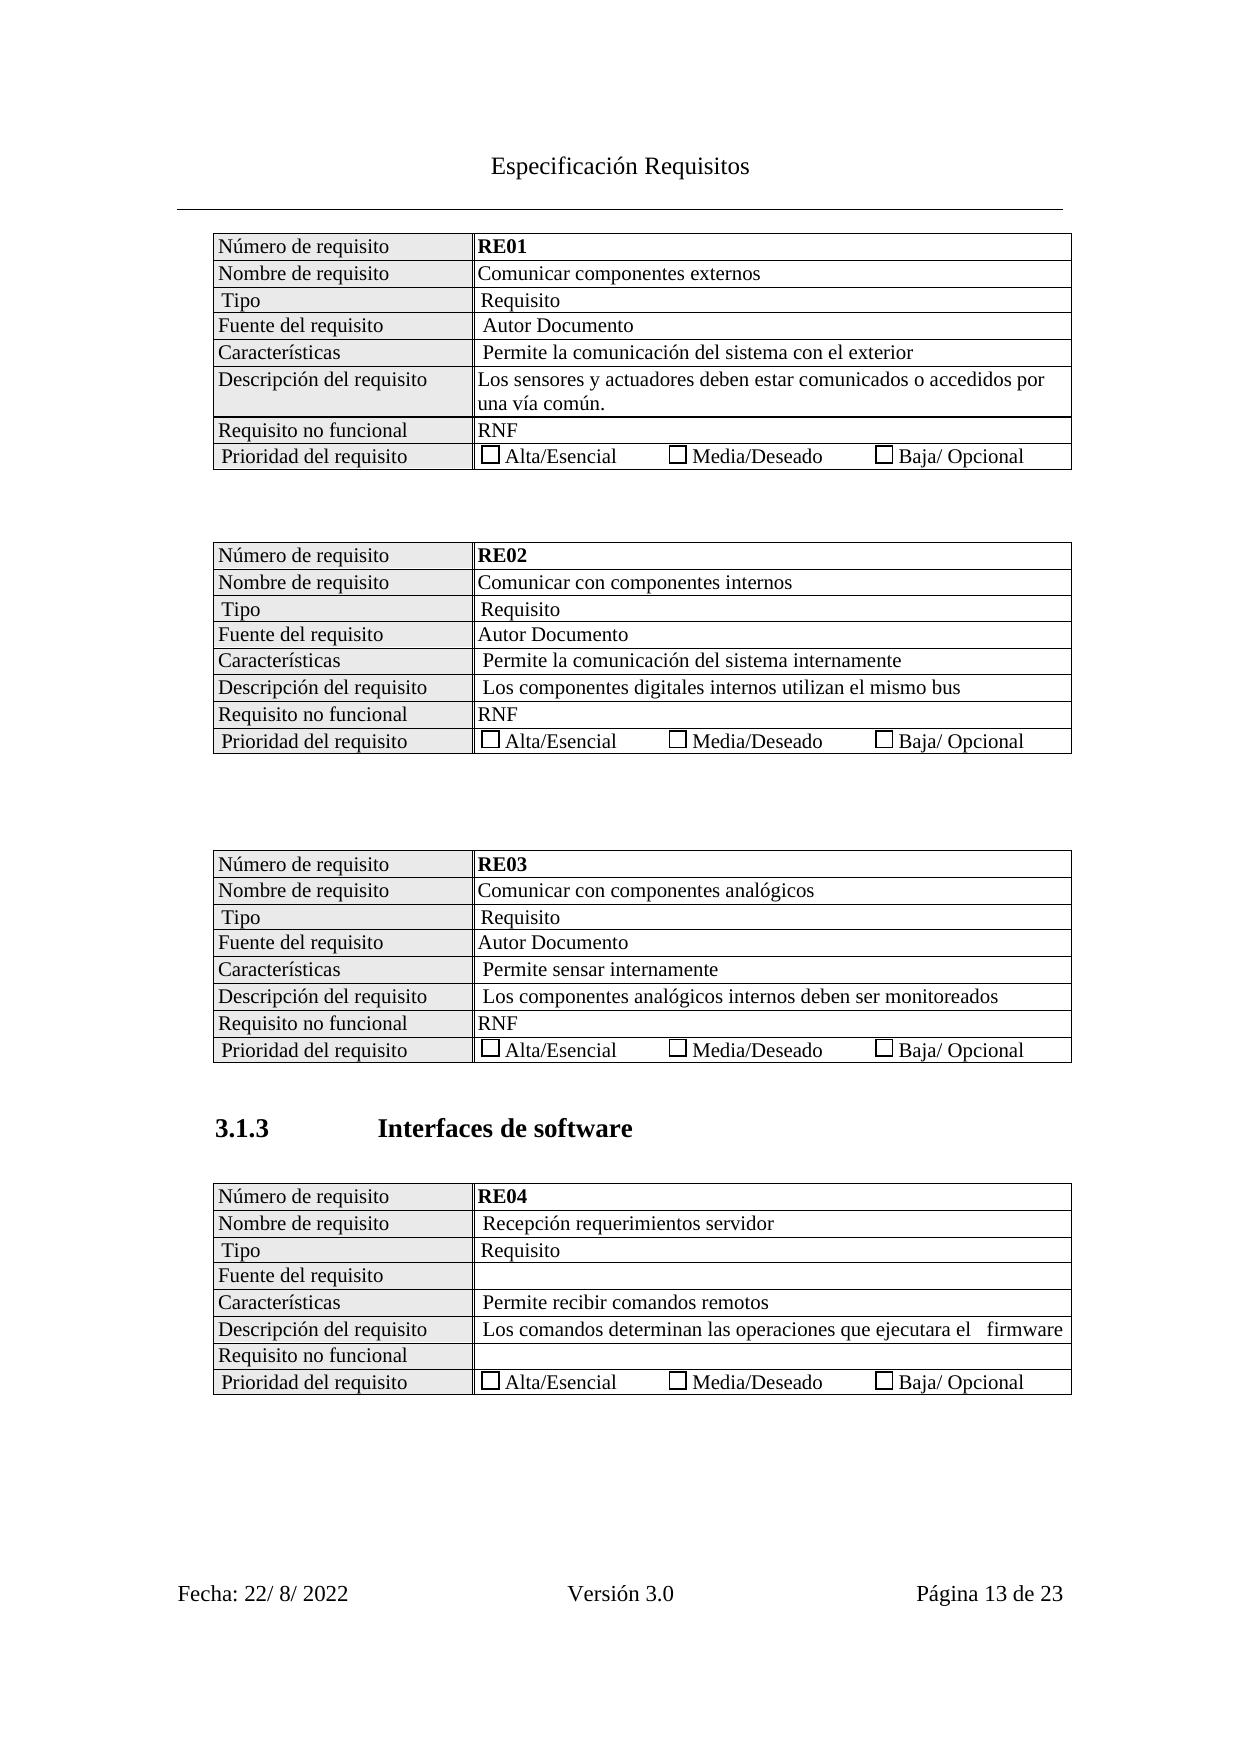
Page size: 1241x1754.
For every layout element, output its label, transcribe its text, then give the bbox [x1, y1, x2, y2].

table_cell Media/Deseado [661, 1370, 867, 1394]
table_cell Requisito [475, 596, 661, 621]
table_cell Nombre de requisito [214, 1211, 472, 1237]
table_header Número de requisito [214, 234, 472, 260]
table_cell Autor Documento [475, 930, 1071, 956]
table_header RE03 [475, 851, 1071, 877]
table_cell RNF [475, 1011, 1071, 1037]
table_cell Tipo [214, 596, 472, 621]
table_cell Fuente del requisito [214, 930, 472, 956]
table_cell Nombre de requisito [214, 878, 472, 904]
table_cell Baja/ Opcional [867, 444, 1071, 468]
table_cell RNF [475, 418, 1071, 443]
table_cell Requisito [475, 905, 661, 929]
table_header RE02 [475, 543, 1071, 568]
table_cell Fuente del requisito [214, 622, 472, 647]
table_cell Baja/ Opcional [867, 1038, 1071, 1062]
table_cell Prioridad del requisito [214, 729, 472, 753]
table_cell [475, 1263, 1071, 1289]
table_cell Requisito [475, 288, 661, 312]
table_cell Alta/Esencial [475, 1370, 661, 1394]
table_cell Fuente del requisito [214, 1263, 472, 1289]
table_cell Prioridad del requisito [214, 1370, 472, 1394]
table_cell Tipo [214, 905, 472, 929]
table_cell [661, 288, 1071, 312]
table_cell [661, 1238, 1071, 1262]
table_cell Tipo [214, 288, 472, 312]
table_cell Descripción del requisito [214, 675, 472, 701]
table_cell Los componentes digitales internos utilizan el mismo bus [475, 675, 1071, 701]
table_cell Nombre de requisito [214, 261, 472, 287]
table_cell Alta/Esencial [475, 444, 661, 468]
table_cell Requisito no funcional [214, 418, 472, 443]
table_cell Características [214, 1290, 472, 1316]
table_cell Permite la comunicación del sistema internamente [475, 649, 1071, 674]
table_cell Comunicar con componentes analógicos [475, 878, 1071, 904]
table_cell Nombre de requisito [214, 570, 472, 595]
table_cell Autor Documento [475, 313, 1071, 339]
table_cell Requisito no funcional [214, 1344, 472, 1369]
table_cell Características [214, 649, 472, 674]
table_cell Media/Deseado [661, 1038, 867, 1062]
table_cell Fuente del requisito [214, 313, 472, 339]
table_cell RNF [475, 702, 1071, 728]
table_header RE01 [475, 234, 1071, 260]
table_cell Requisito no funcional [214, 702, 472, 728]
table_cell Requisito no funcional [214, 1011, 472, 1037]
table_cell Baja/ Opcional [867, 729, 1071, 753]
table_cell Requisito [475, 1238, 661, 1262]
table_cell [661, 905, 1071, 929]
table_cell Permite la comunicación del sistema con el exterior [475, 340, 1071, 366]
table_cell Los componentes analógicos internos deben ser monitoreados [475, 984, 1071, 1010]
table_cell Descripción del requisito [214, 984, 472, 1010]
table_header Número de requisito [214, 1184, 472, 1210]
table_cell Descripción del requisito [214, 1317, 472, 1342]
table_cell Media/Deseado [661, 444, 867, 468]
table_cell Los sensores y actuadores deben estar comunicados o accedidos por una vía común. [475, 367, 1071, 416]
table_cell [475, 1344, 1071, 1369]
table_cell Autor Documento [475, 622, 1071, 647]
table_cell Alta/Esencial [475, 729, 661, 753]
table_cell Permite sensar internamente [475, 957, 1071, 983]
table_cell Comunicar componentes externos [475, 261, 1071, 287]
table_cell Tipo [214, 1238, 472, 1262]
table_header Número de requisito [214, 543, 472, 568]
table_header Número de requisito [214, 851, 472, 877]
table_cell Prioridad del requisito [214, 444, 472, 468]
table_cell Características [214, 957, 472, 983]
table_cell Prioridad del requisito [214, 1038, 472, 1062]
subtitle Interfaces de software [215, 1112, 1063, 1143]
table_cell Descripción del requisito [214, 367, 472, 416]
table_cell [661, 596, 1071, 621]
table_cell Comunicar con componentes internos [475, 570, 1071, 595]
table_cell Recepción requerimientos servidor [475, 1211, 1071, 1237]
table_cell Media/Deseado [661, 729, 867, 753]
table_cell Baja/ Opcional [867, 1370, 1071, 1394]
table_cell Los comandos determinan las operaciones que ejecutara el firmware [475, 1317, 1071, 1342]
table_cell Características [214, 340, 472, 366]
table_header RE04 [475, 1184, 1071, 1210]
table_cell Permite recibir comandos remotos [475, 1290, 1071, 1316]
table_cell Alta/Esencial [475, 1038, 661, 1062]
